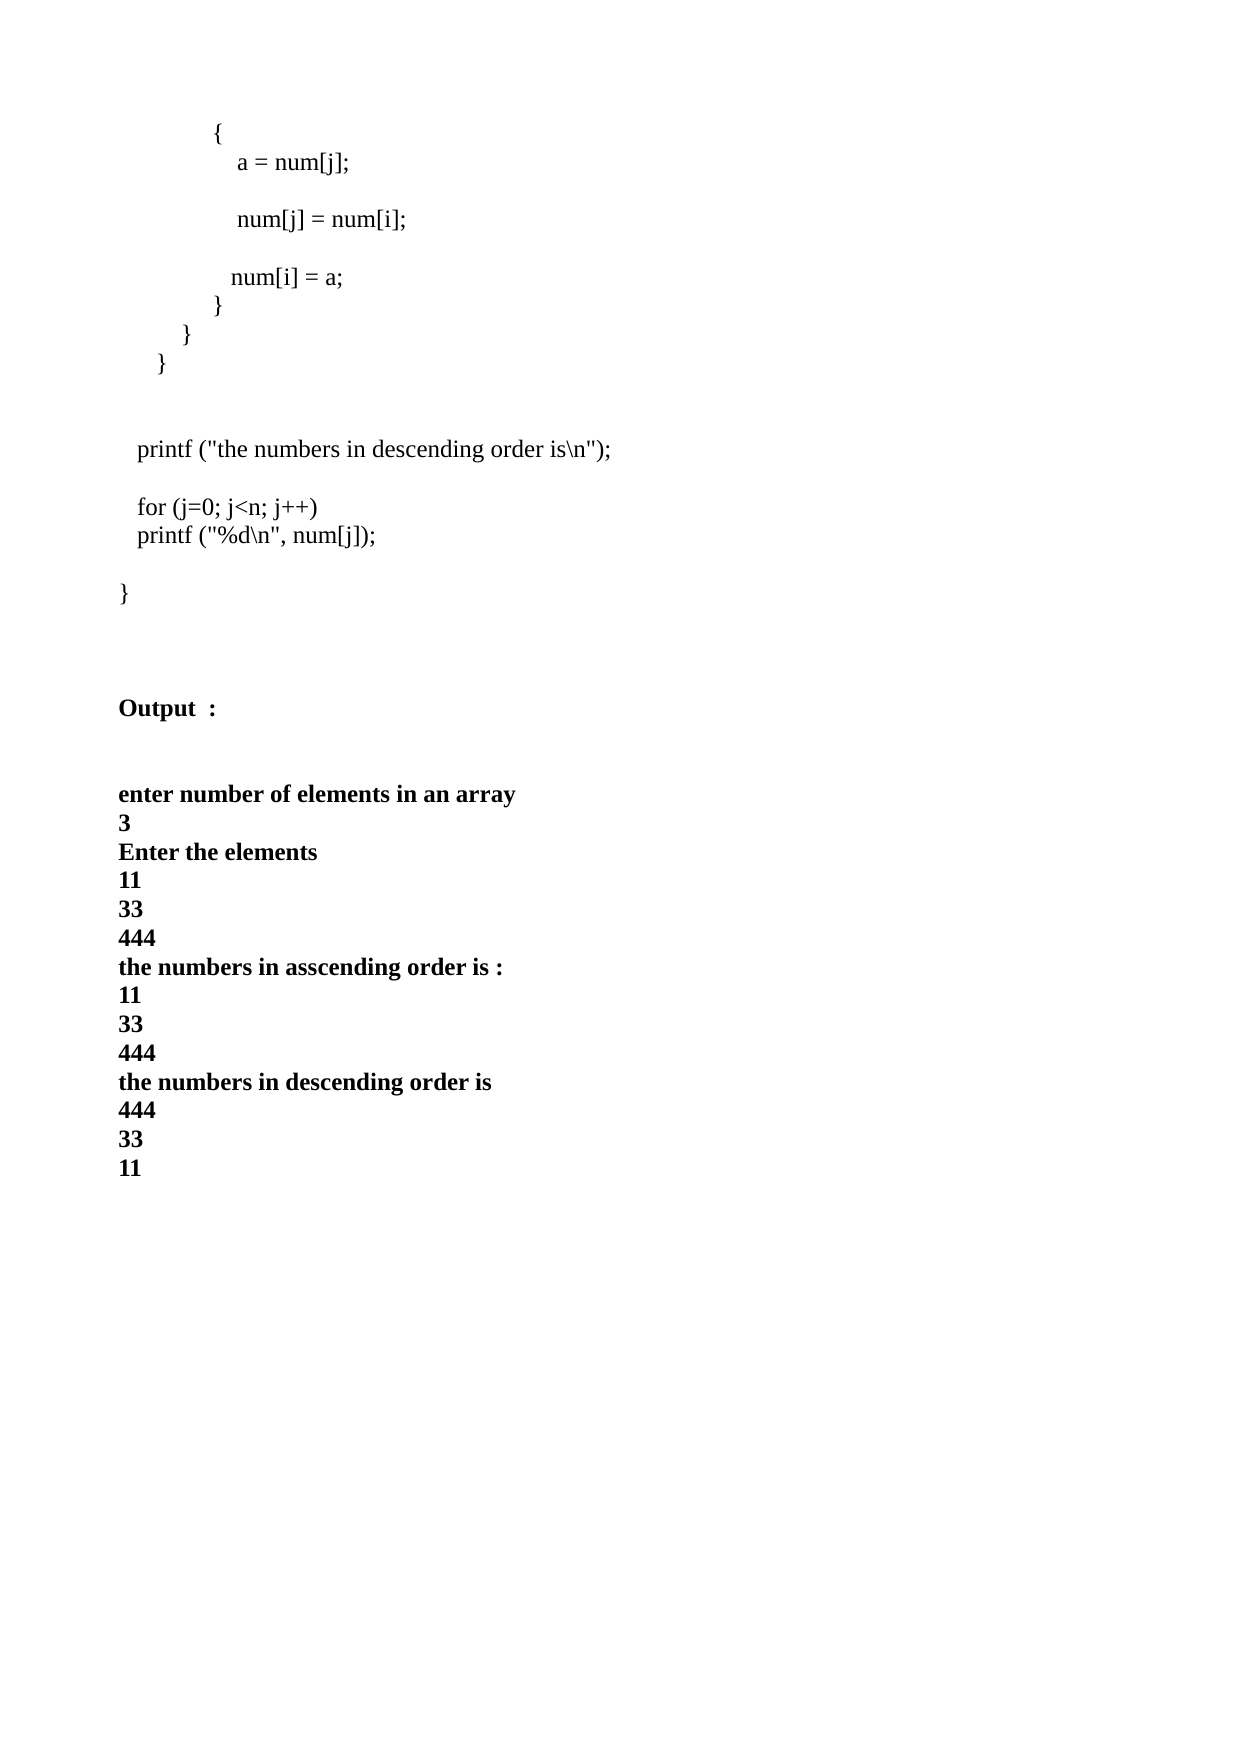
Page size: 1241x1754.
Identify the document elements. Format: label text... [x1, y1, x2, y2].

text 33 [118, 894, 1122, 923]
text num[j] = num[i]; [118, 204, 1122, 233]
text 11 [118, 866, 1122, 894]
text } [118, 319, 1122, 348]
text for (j=0; j<n; j++) [118, 492, 1122, 521]
text the numbers in descending order is [118, 1067, 1122, 1096]
text } [118, 578, 1122, 607]
text the numbers in asscending order is : [118, 952, 1122, 981]
text 444 [118, 923, 1122, 952]
text 444 [118, 1096, 1122, 1124]
text } [118, 291, 1122, 319]
text } [118, 348, 1122, 377]
text enter number of elements in an array [118, 779, 1122, 808]
text 11 [118, 1153, 1122, 1182]
text { [118, 118, 1122, 147]
text Enter the elements [118, 837, 1122, 866]
text 33 [118, 1124, 1122, 1153]
text 3 [118, 808, 1122, 837]
text 444 [118, 1038, 1122, 1067]
text num[i] = a; [118, 262, 1122, 291]
text 33 [118, 1009, 1122, 1038]
text Output : [118, 693, 1122, 722]
text a = num[j]; [118, 147, 1122, 176]
text printf ("%d\n", num[j]); [118, 521, 1122, 549]
text 11 [118, 981, 1122, 1009]
text printf ("the numbers in descending order is\n"); [118, 434, 1122, 463]
